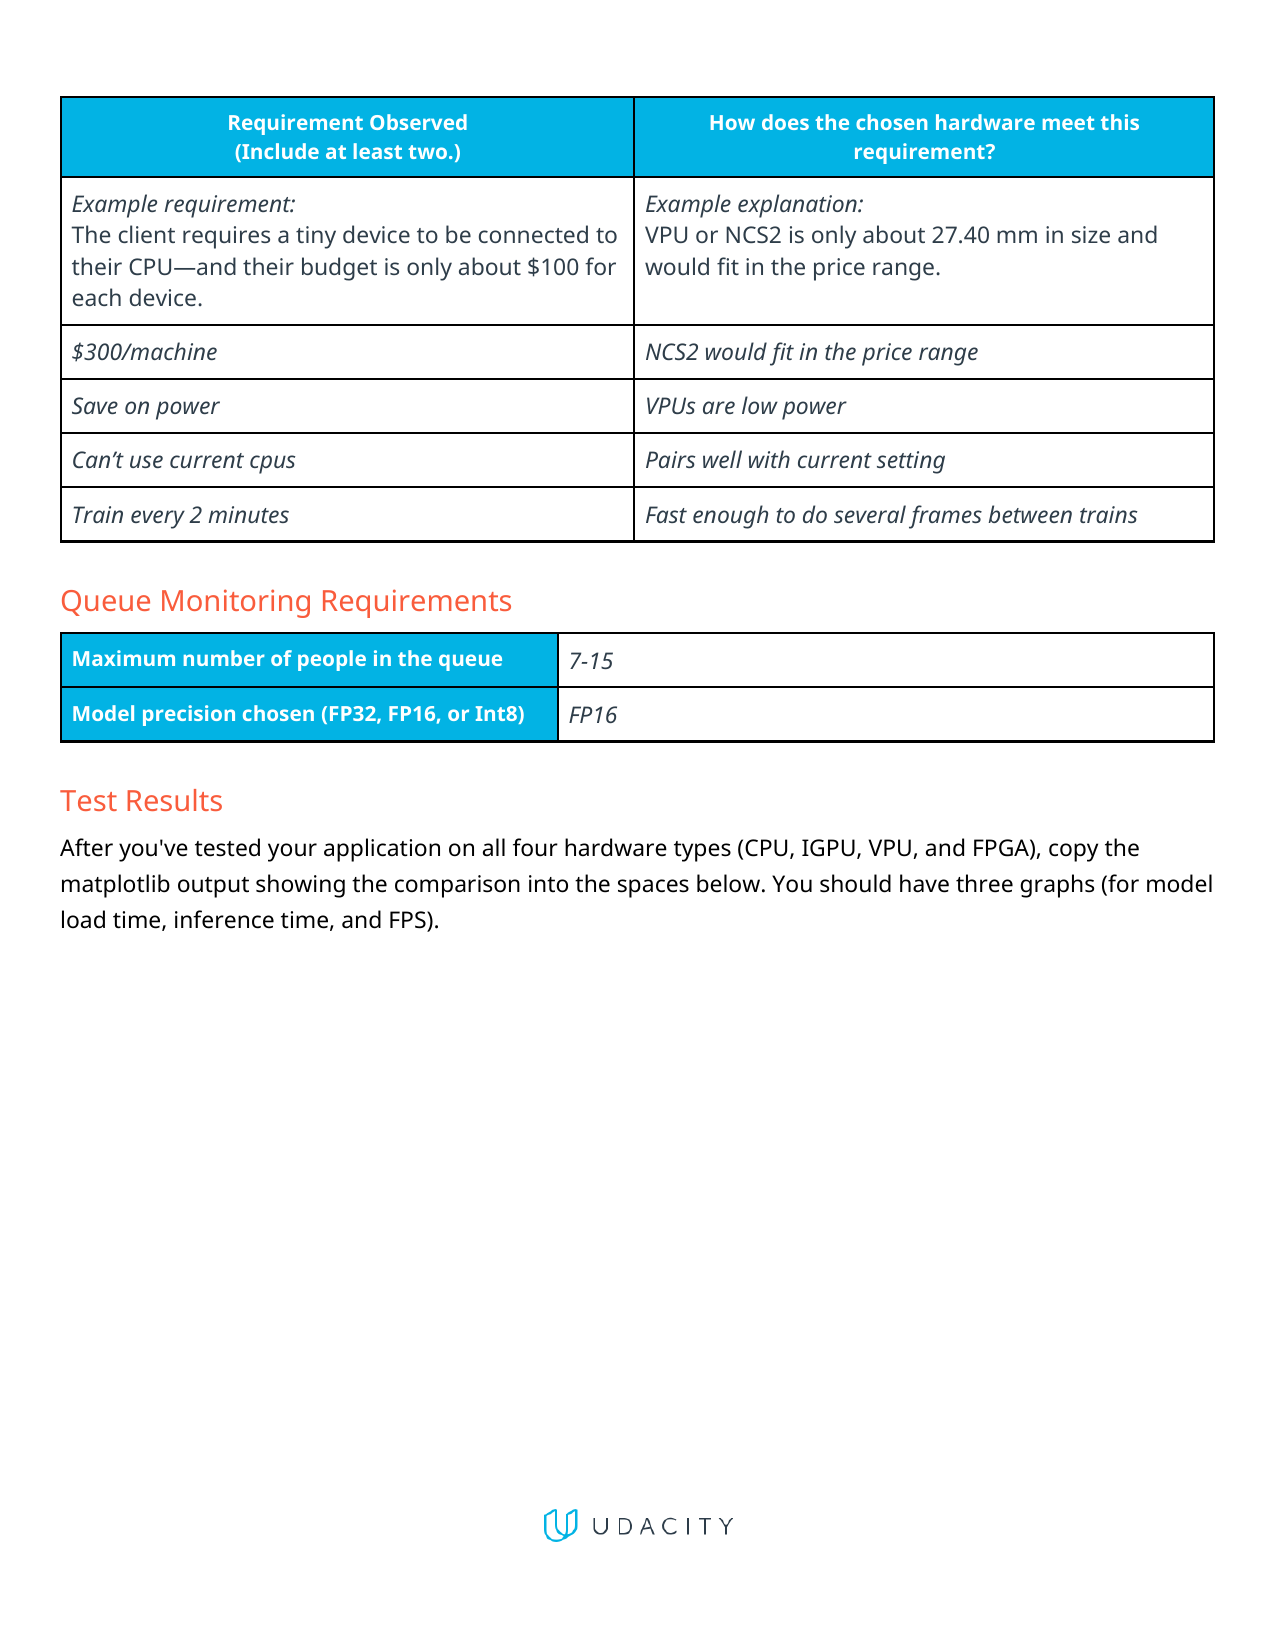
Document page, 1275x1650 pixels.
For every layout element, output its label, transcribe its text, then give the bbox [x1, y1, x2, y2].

subtitle Queue Monitoring Requirements [60, 580, 1215, 619]
table_cell VPUs are low power [635, 380, 1213, 432]
subtitle Test Results [60, 780, 1215, 820]
table_cell Train every 2 minutes [62, 488, 633, 540]
table_cell Can’t use current cpus [62, 434, 633, 486]
table_header Maximum number of people in the queue [62, 634, 557, 686]
table_cell Fast enough to do several frames between trains [635, 488, 1213, 540]
table_cell Pairs well with current setting [635, 434, 1213, 486]
table_header Requirement Observed (Include at least two.) [62, 98, 633, 176]
table_header 7-15 [559, 634, 1213, 686]
table_cell Model precision chosen (FP32, FP16, or Int8) [62, 688, 557, 740]
table_cell Example explanation: VPU or NCS2 is only about 27.40 mm in size and would fit in the price range. [635, 178, 1213, 324]
text After you've tested your application on all four hardware types (CPU, IGPU, VPU, and FPGA), copy the matplotlib output showing the comparison into the spaces below. You should have three graphs (for model load time, inference time, and FPS). [60, 832, 1215, 935]
table_cell NCS2 would fit in the price range [635, 326, 1213, 378]
table_cell $300/machine [62, 326, 633, 378]
table_cell Save on power [62, 380, 633, 432]
table_cell FP16 [559, 688, 1213, 740]
picture [510, 1475, 765, 1575]
table_cell Example requirement: The client requires a tiny device to be connected to their CPU—and their budget is only about $100 for each device. [62, 178, 633, 324]
table_header How does the chosen hardware meet this requirement? [635, 98, 1213, 176]
